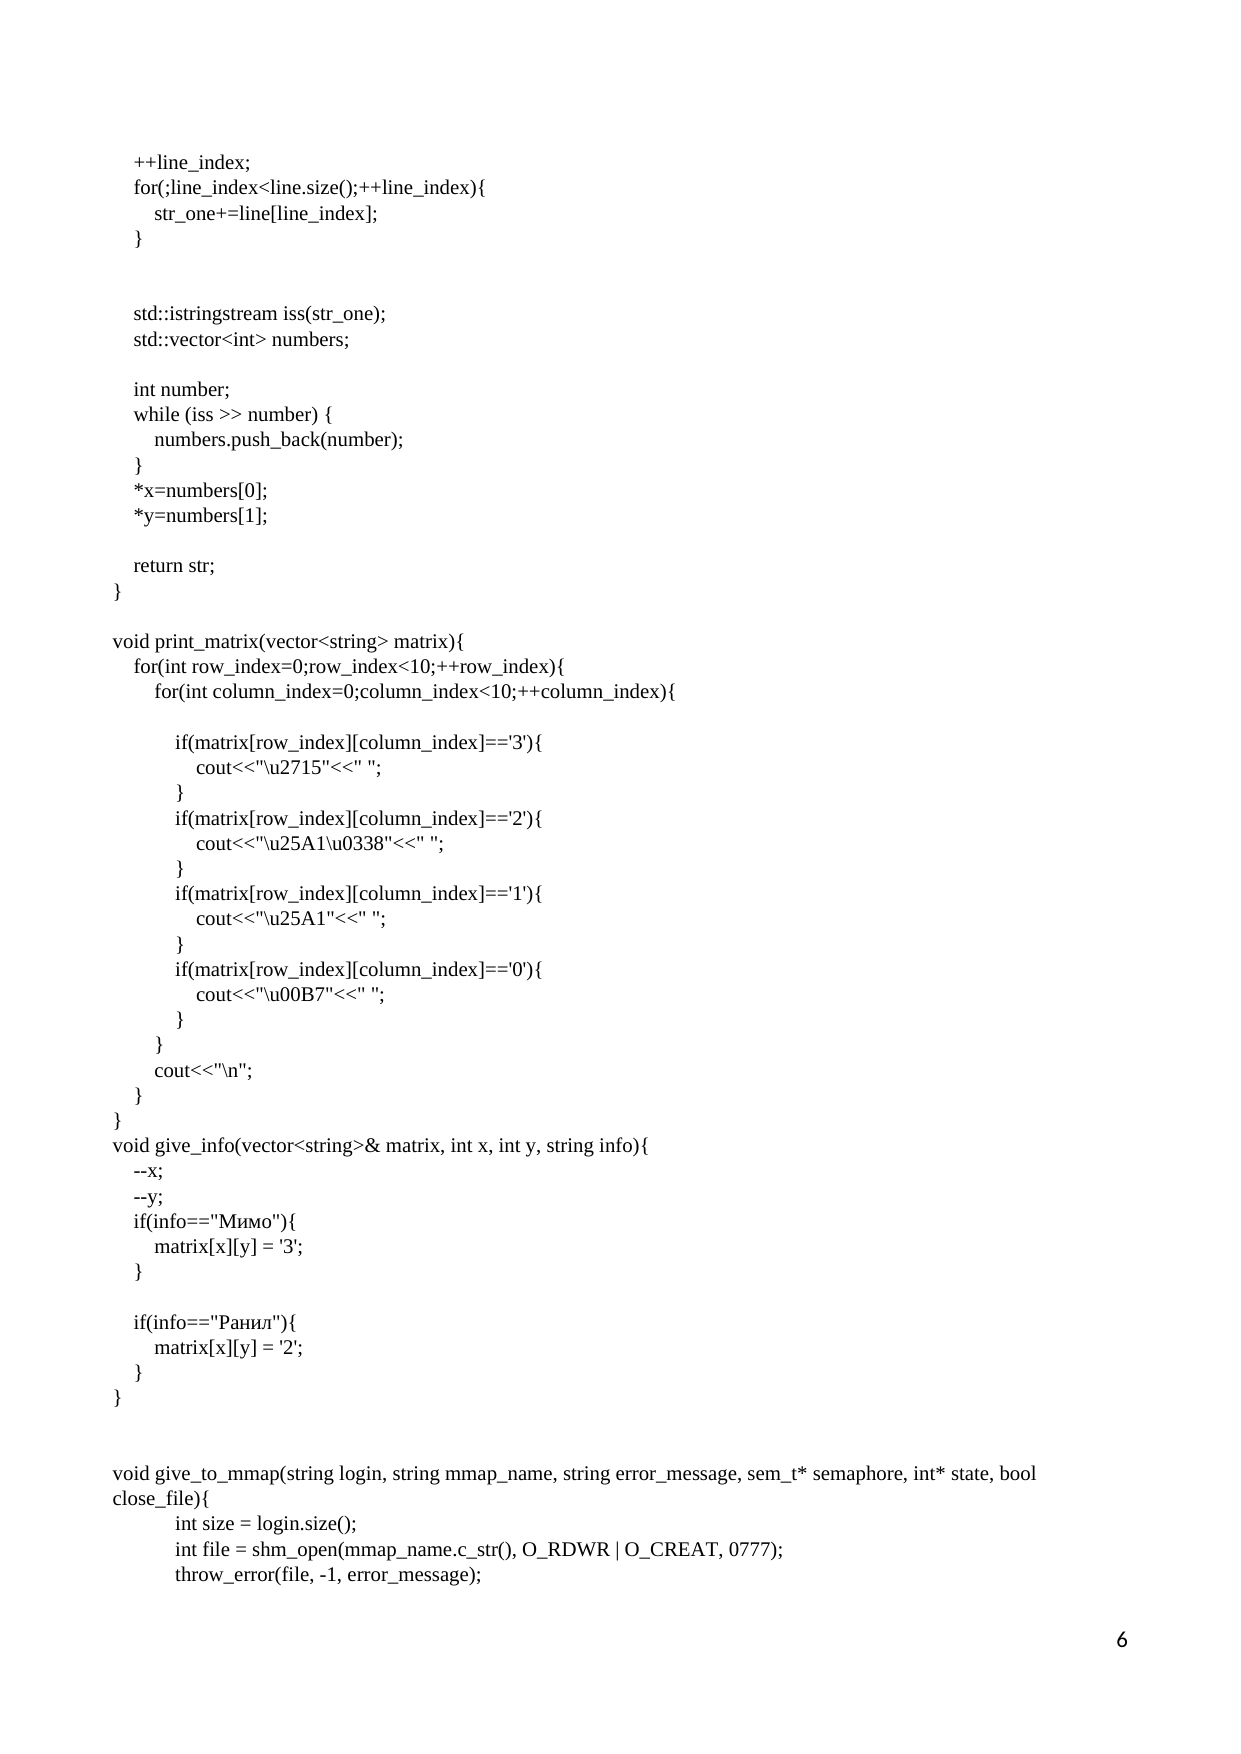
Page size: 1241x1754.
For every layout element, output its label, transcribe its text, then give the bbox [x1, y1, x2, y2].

text if(matrix[row_index][column_index]=='1'){ [112, 881, 1128, 905]
text if(info=="Мимо"){ [112, 1209, 1128, 1233]
text void give_info(vector<string>& matrix, int x, int y, string info){ [112, 1133, 1128, 1157]
text int file = shm_open(mmap_name.c_str(), O_RDWR | O_CREAT, 0777); [112, 1536, 1128, 1561]
text if(matrix[row_index][column_index]=='3'){ [112, 730, 1128, 754]
text str_one+=line[line_index]; [112, 200, 1128, 224]
text if(matrix[row_index][column_index]=='2'){ [112, 805, 1128, 829]
text void give_to_mmap(string login, string mmap_name, string error_message, sem_t* semaphore, int* state, bool close_file){ [112, 1461, 1128, 1510]
text *x=numbers[0]; [112, 478, 1128, 502]
text int number; [112, 377, 1128, 401]
text } [112, 1032, 1128, 1056]
text *y=numbers[1]; [112, 503, 1128, 527]
text std::vector<int> numbers; [112, 326, 1128, 351]
text for(;line_index<line.size();++line_index){ [112, 175, 1128, 199]
text for(int row_index=0;row_index<10;++row_index){ [112, 654, 1128, 678]
text } [112, 452, 1128, 477]
text while (iss >> number) { [112, 402, 1128, 426]
text for(int column_index=0;column_index<10;++column_index){ [112, 679, 1128, 703]
text cout<<"\u00B7"<<" "; [112, 982, 1128, 1006]
text } [112, 931, 1128, 956]
text matrix[x][y] = '2'; [112, 1335, 1128, 1359]
text --y; [112, 1183, 1128, 1208]
text return str; [112, 553, 1128, 577]
text void print_matrix(vector<string> matrix){ [112, 629, 1128, 653]
text std::istringstream iss(str_one); [112, 301, 1128, 325]
text if(matrix[row_index][column_index]=='0'){ [112, 957, 1128, 981]
text } [112, 1108, 1128, 1132]
text } [112, 578, 1128, 603]
text cout<<"\u25A1\u0338"<<" "; [112, 831, 1128, 855]
text } [112, 1259, 1128, 1283]
text throw_error(file, -1, error_message); [112, 1562, 1128, 1586]
text } [112, 1360, 1128, 1384]
text } [112, 780, 1128, 804]
text } [112, 1385, 1128, 1409]
text numbers.push_back(number); [112, 427, 1128, 451]
text } [112, 1007, 1128, 1031]
text } [112, 226, 1128, 250]
text } [112, 856, 1128, 880]
text matrix[x][y] = '3'; [112, 1234, 1128, 1258]
text --x; [112, 1158, 1128, 1182]
text } [112, 1083, 1128, 1107]
text cout<<"\n"; [112, 1057, 1128, 1082]
text cout<<"\u25A1"<<" "; [112, 906, 1128, 930]
text ++line_index; [112, 150, 1128, 174]
text int size = login.size(); [112, 1511, 1128, 1535]
text if(info=="Ранил"){ [112, 1309, 1128, 1334]
text cout<<"\u2715"<<" "; [112, 755, 1128, 779]
